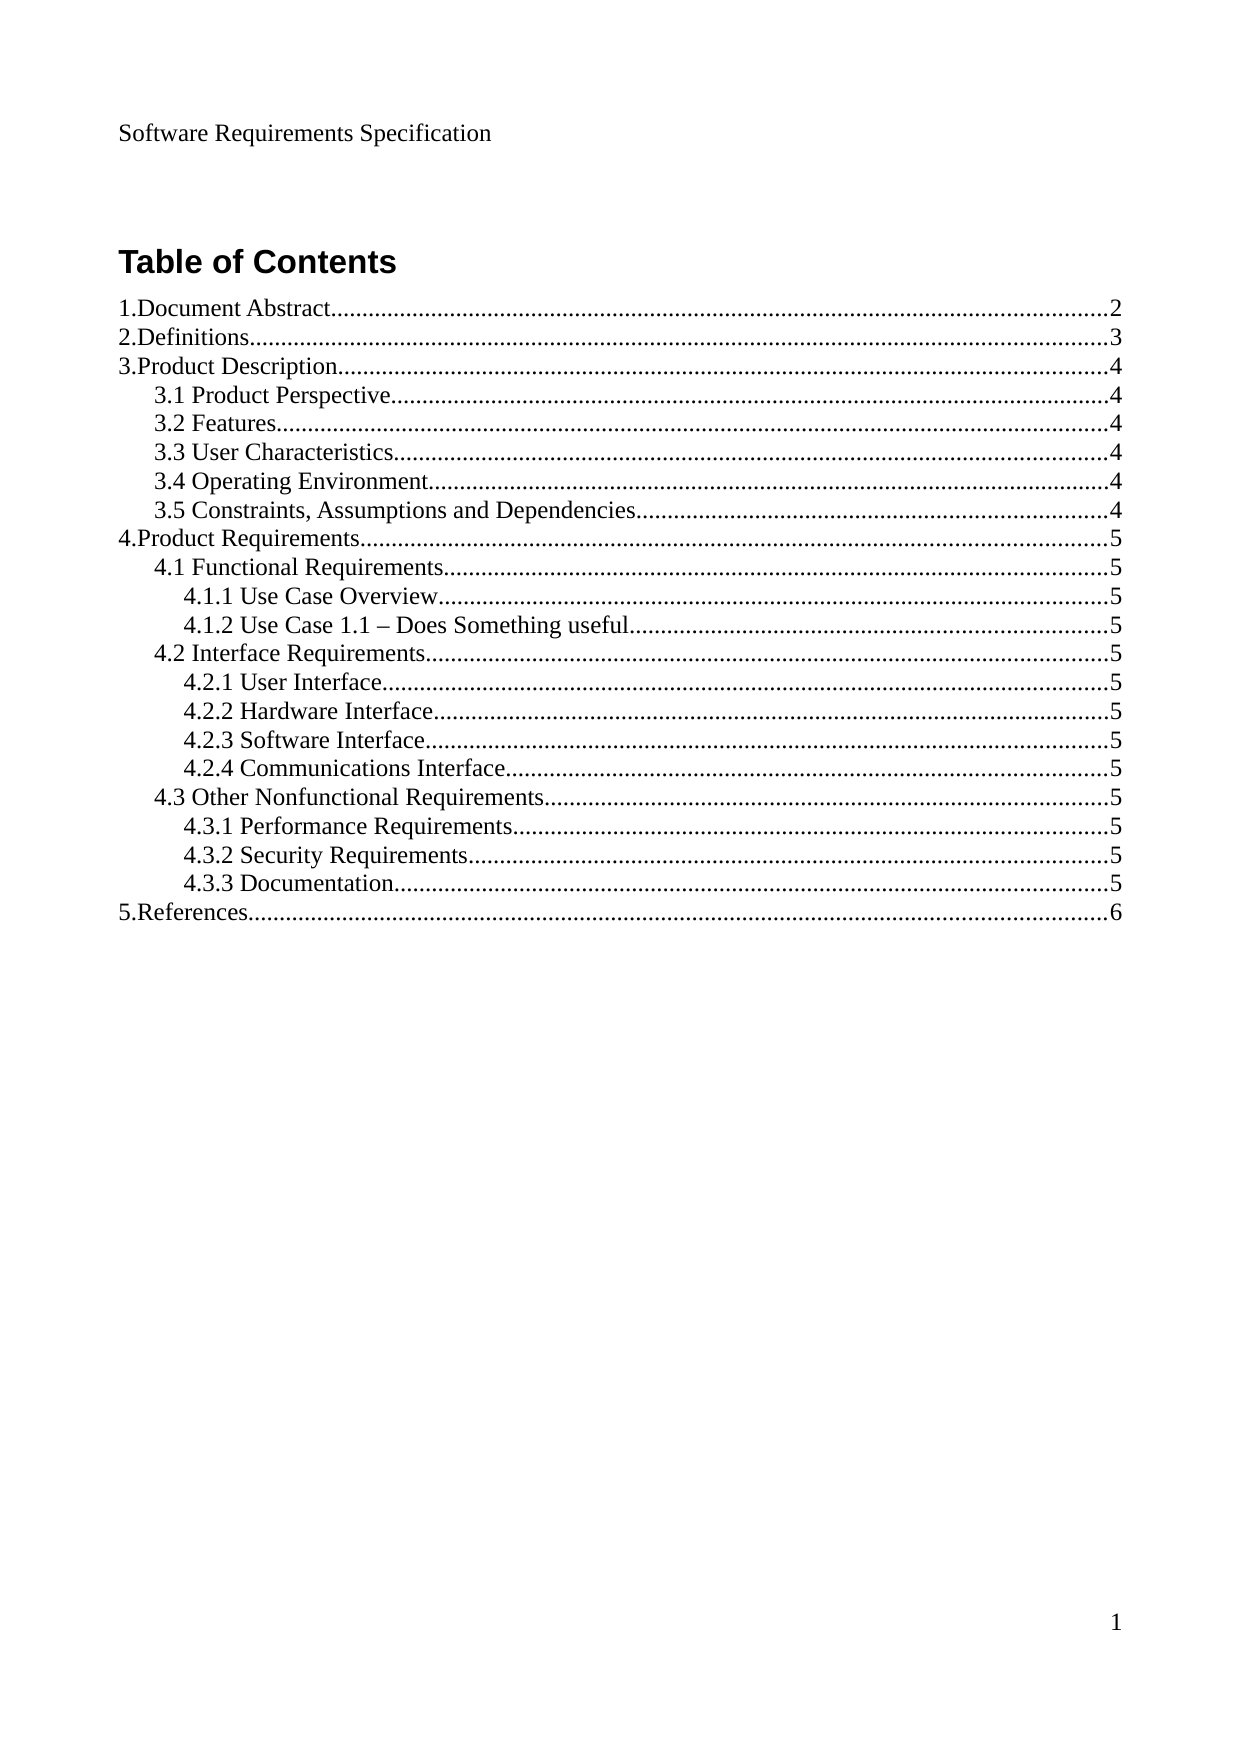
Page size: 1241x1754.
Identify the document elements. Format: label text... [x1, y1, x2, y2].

text 4.1.1 Use Case Overview 5 [177, 581, 1122, 610]
text 4.2.3 Software Interface 5 [177, 725, 1122, 753]
text 5.References 6 [118, 897, 1122, 926]
text 4.3.3 Documentation 5 [177, 868, 1122, 897]
text 2.Definitions 3 [118, 322, 1122, 351]
text 3.2 Features 4 [148, 408, 1122, 437]
text 1.Document Abstract 2 [118, 293, 1122, 322]
text 4.3.1 Performance Requirements 5 [177, 811, 1122, 840]
text 3.1 Product Perspective 4 [148, 380, 1122, 408]
text 4.2.1 User Interface 5 [177, 667, 1122, 696]
text 4.2.2 Hardware Interface 5 [177, 696, 1122, 725]
text 4.1 Functional Requirements 5 [148, 552, 1122, 581]
text 4.1.2 Use Case 1.1 – Does Something useful 5 [177, 610, 1122, 638]
text 4.Product Requirements 5 [118, 523, 1122, 552]
text 3.4 Operating Environment 4 [148, 466, 1122, 495]
text 4.2.4 Communications Interface 5 [177, 753, 1122, 782]
text 3.Product Description 4 [118, 351, 1122, 380]
text 4.2 Interface Requirements 5 [148, 638, 1122, 667]
text 4.3.2 Security Requirements 5 [177, 840, 1122, 868]
text 3.5 Constraints, Assumptions and Dependencies 4 [148, 495, 1122, 523]
subtitle Table of Contents [118, 243, 1122, 281]
text 4.3 Other Nonfunctional Requirements 5 [148, 782, 1122, 811]
text 3.3 User Characteristics 4 [148, 437, 1122, 466]
